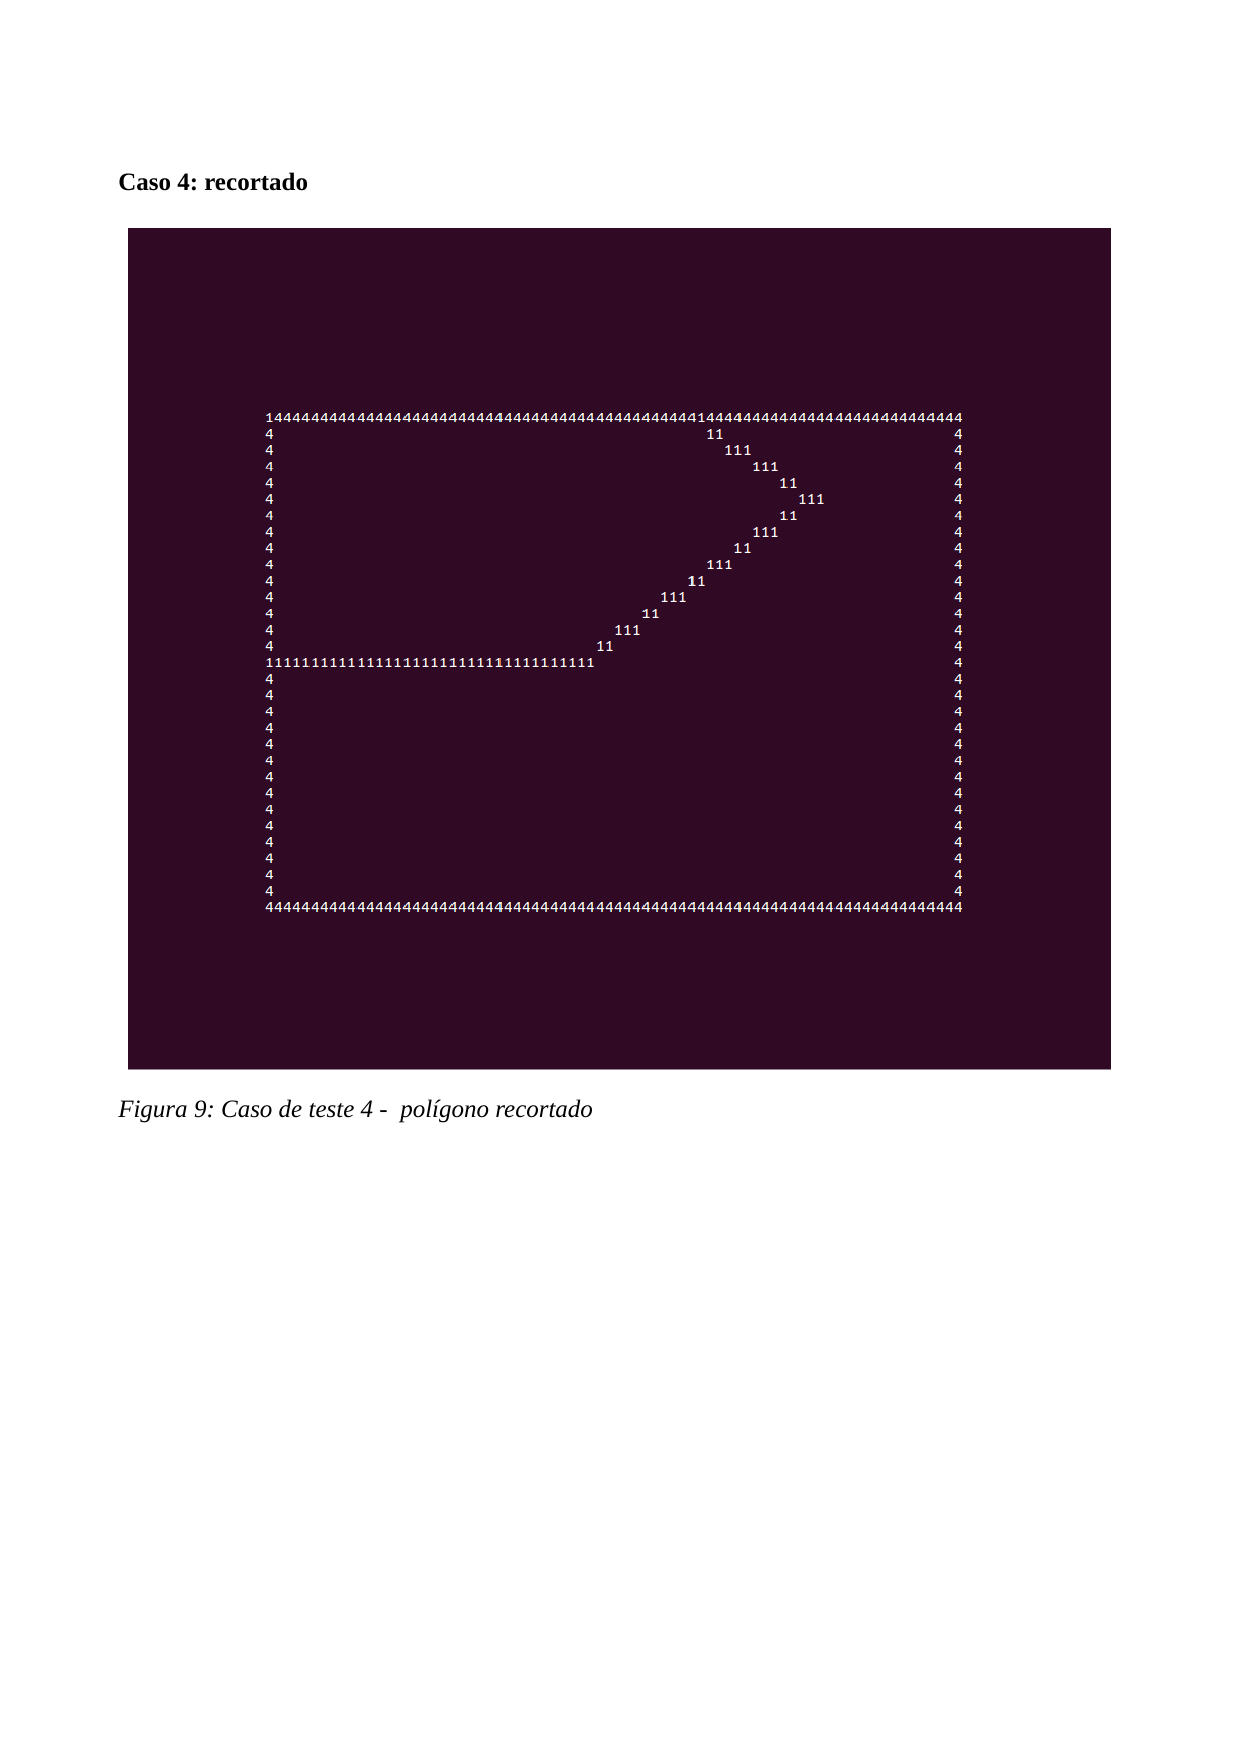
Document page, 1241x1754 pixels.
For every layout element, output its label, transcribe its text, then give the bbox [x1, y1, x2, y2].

text Figura 9: Caso de teste 4 - polígono recortado [118, 1094, 1122, 1123]
text Caso 4: recortado [118, 167, 1122, 196]
picture [118, 228, 1123, 1094]
